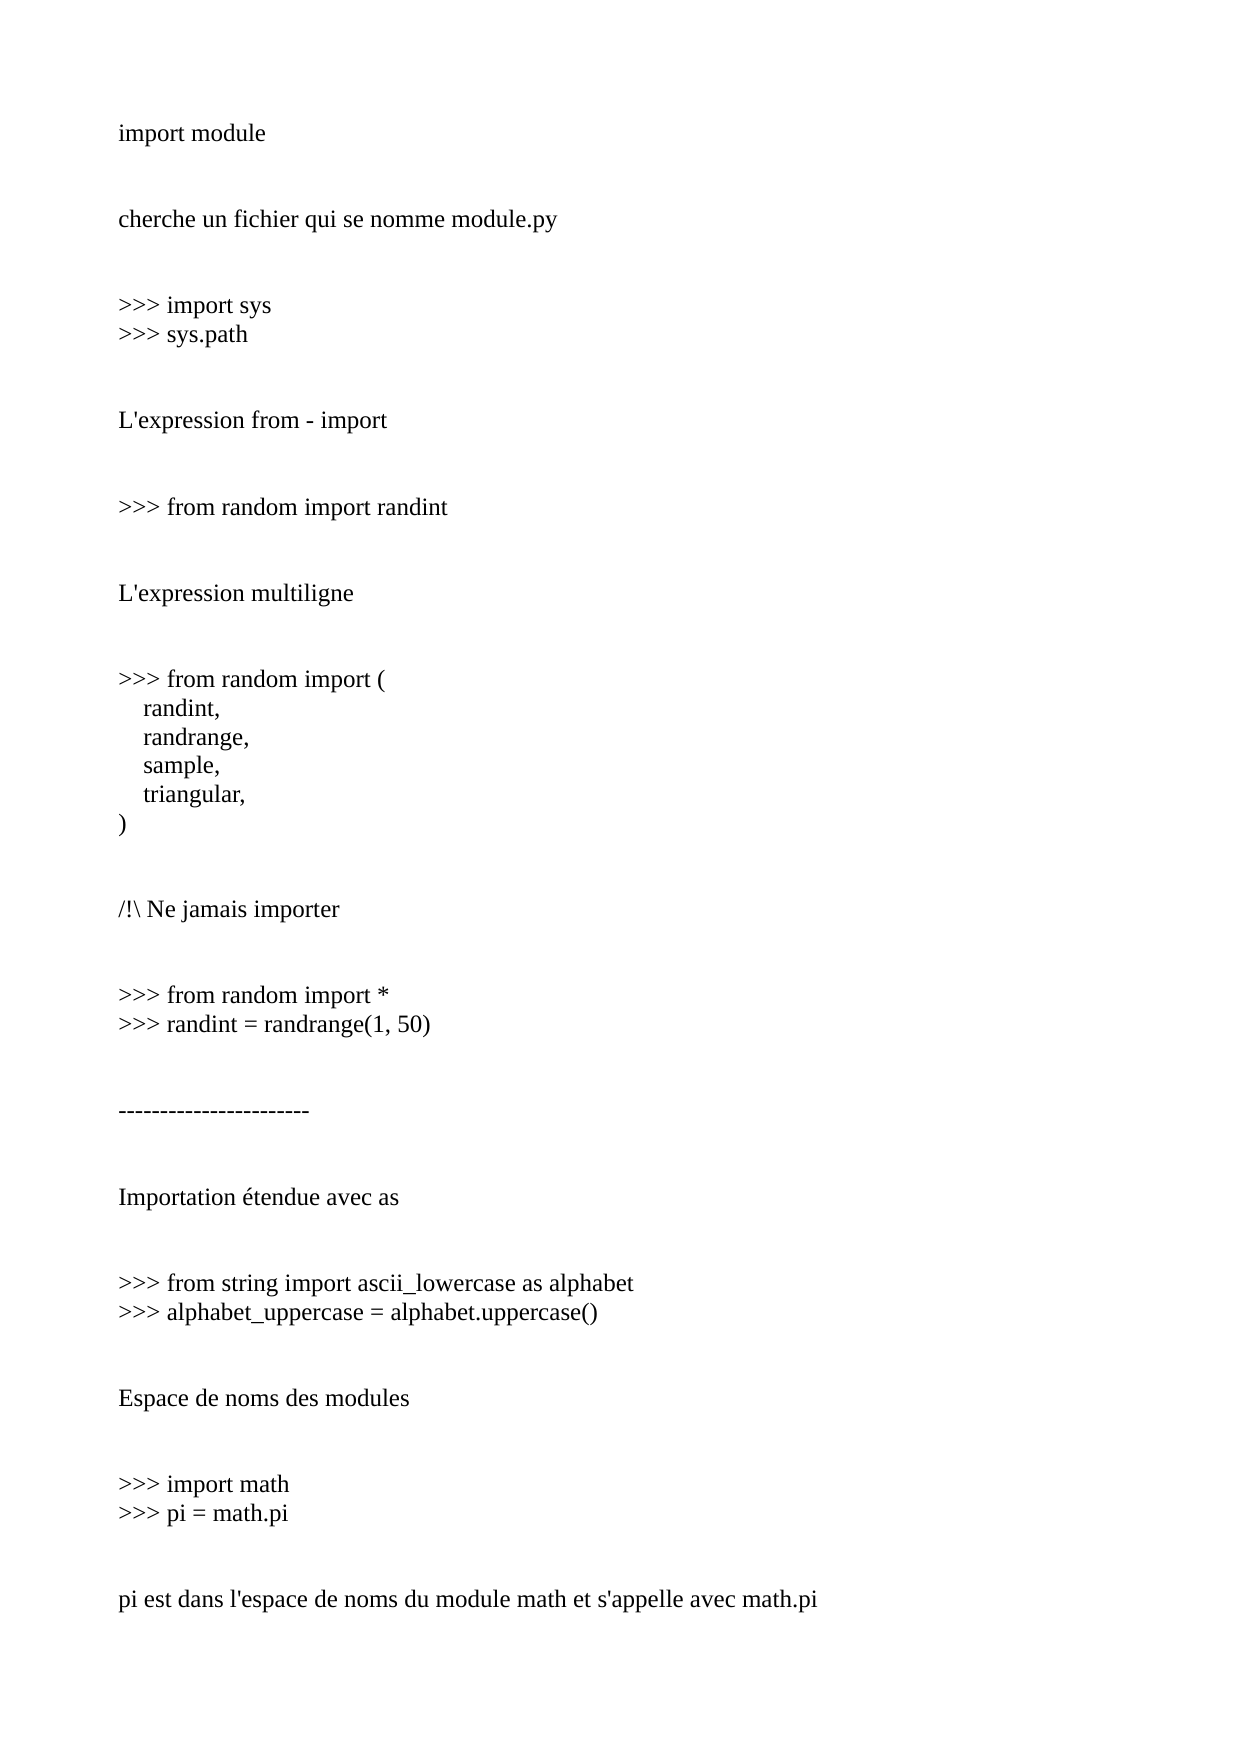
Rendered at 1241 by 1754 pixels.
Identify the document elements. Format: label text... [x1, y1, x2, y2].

text >>> sys.path [118, 319, 1122, 348]
text >>> pi = math.pi [118, 1498, 1122, 1527]
text >>> from random import * [118, 981, 1122, 1009]
text L'expression from - import [118, 406, 1122, 434]
text cherche un fichier qui se nomme module.py [118, 204, 1122, 233]
text pi est dans l'espace de noms du module math et s'appelle avec math.pi [118, 1584, 1122, 1613]
text triangular, [118, 779, 1122, 808]
text >>> from string import ascii_lowercase as alphabet [118, 1268, 1122, 1297]
text >>> randint = randrange(1, 50) [118, 1009, 1122, 1038]
text >>> alphabet_uppercase = alphabet.uppercase() [118, 1297, 1122, 1326]
text randint, [118, 693, 1122, 722]
text >>> import math [118, 1469, 1122, 1498]
text >>> from random import ( [118, 664, 1122, 693]
text Espace de noms des modules [118, 1383, 1122, 1412]
text sample, [118, 751, 1122, 779]
text L'expression multiligne [118, 578, 1122, 607]
text randrange, [118, 722, 1122, 751]
text >>> import sys [118, 291, 1122, 319]
text /!\ Ne jamais importer [118, 894, 1122, 923]
text ----------------------- [118, 1096, 1122, 1124]
text >>> from random import randint [118, 492, 1122, 521]
text Importation étendue avec as [118, 1182, 1122, 1211]
text ) [118, 808, 1122, 837]
text import module [118, 118, 1122, 147]
